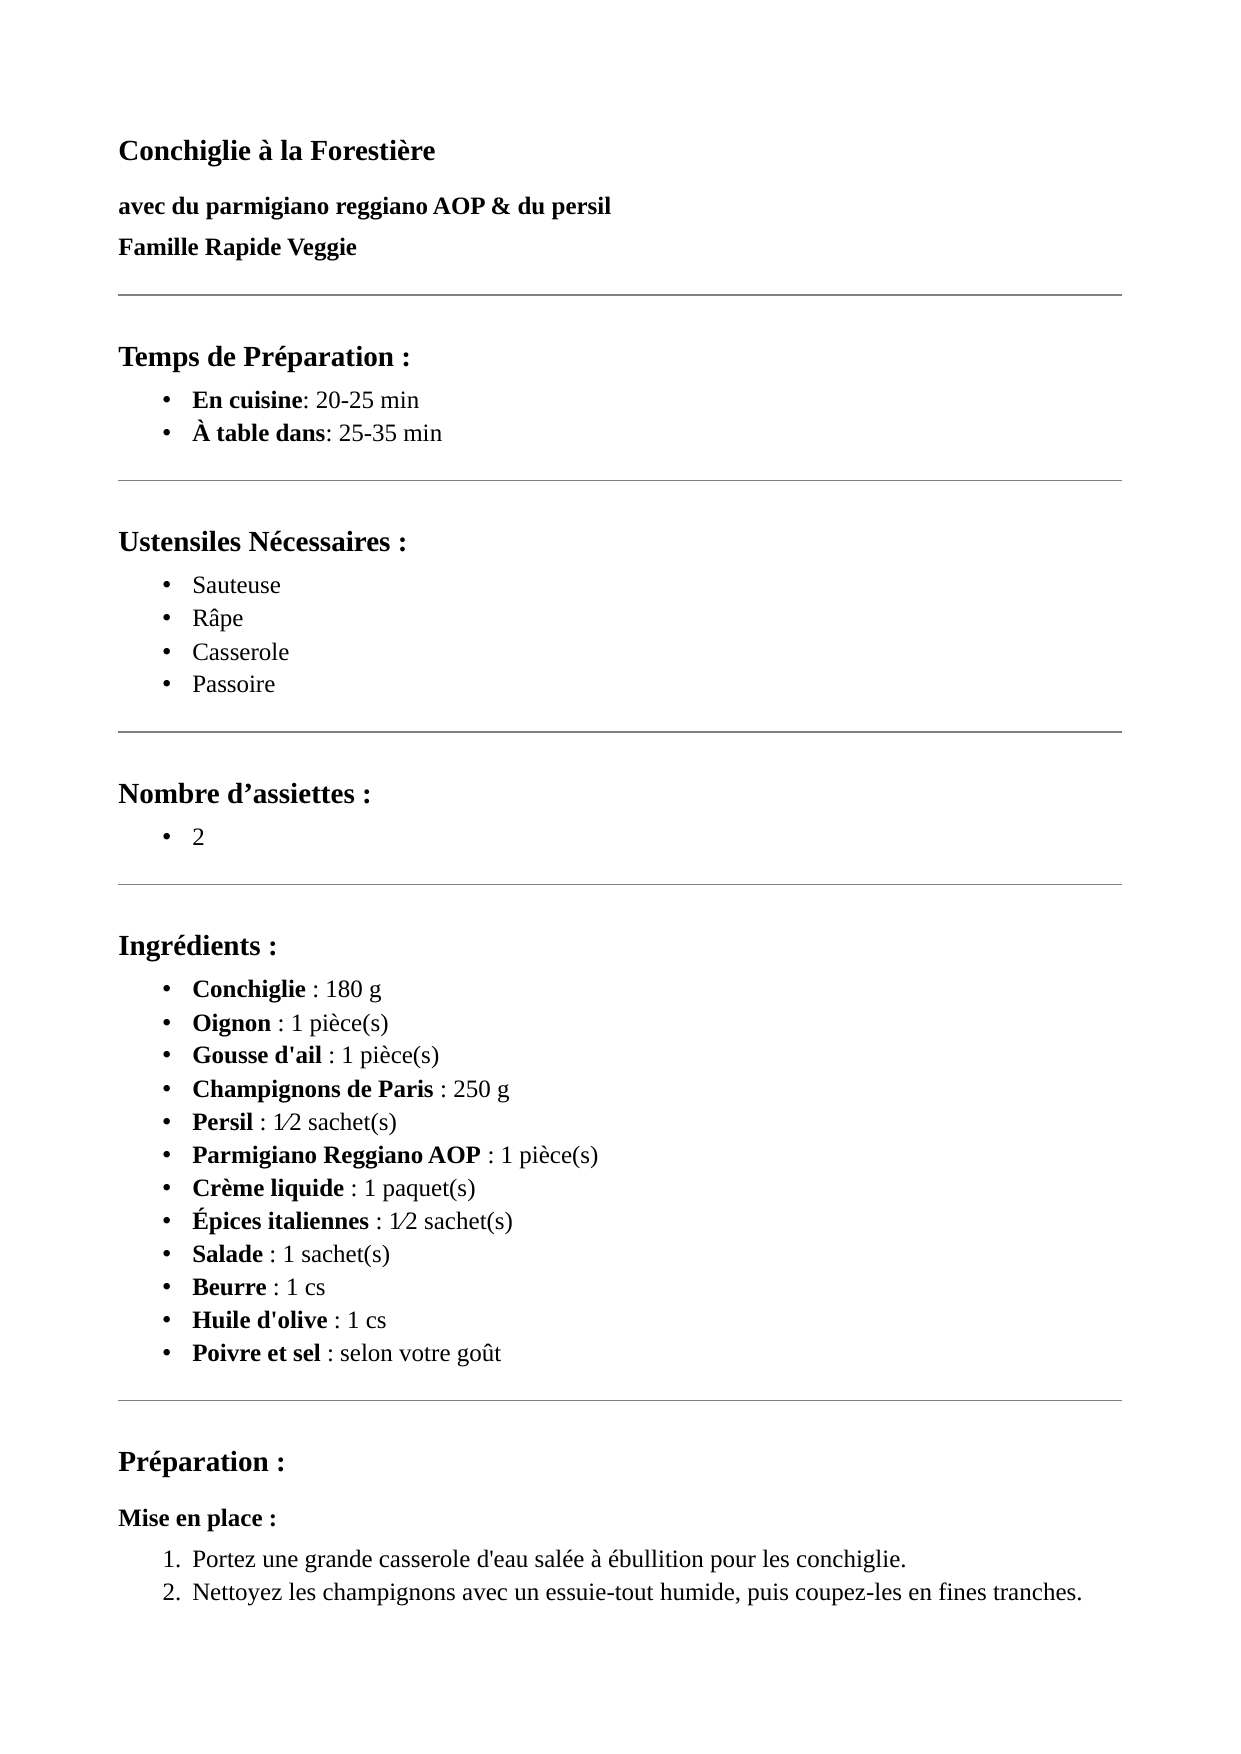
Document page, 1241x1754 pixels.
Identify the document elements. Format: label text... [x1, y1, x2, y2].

subtitle Ingrédients : [118, 928, 1122, 962]
subtitle Mise en place : [118, 1503, 1122, 1532]
list Champignons de Paris : 250 g [162, 1074, 1122, 1102]
list Nettoyez les champignons avec un essuie-tout humide, puis coupez-les en fines tranches. [162, 1577, 1122, 1606]
subtitle Nombre d’assiettes : [118, 776, 1122, 809]
list Conchiglie : 180 g [162, 974, 1122, 1003]
list Salade : 1 sachet(s) [162, 1239, 1122, 1267]
list Oignon : 1 pièce(s) [162, 1008, 1122, 1036]
text Famille Rapide Veggie [118, 232, 1122, 261]
subtitle Préparation : [118, 1444, 1122, 1478]
list Épices italiennes : 1⁄2 sachet(s) [162, 1206, 1122, 1234]
list Persil : 1⁄2 sachet(s) [162, 1107, 1122, 1135]
list Passoire [162, 669, 1122, 698]
list En cuisine: 20-25 min [162, 385, 1122, 414]
subtitle Conchiglie à la Forestière [118, 133, 1122, 166]
list Portez une grande casserole d'eau salée à ébullition pour les conchiglie. [162, 1544, 1122, 1573]
subtitle Temps de Préparation : [118, 339, 1122, 372]
list Parmigiano Reggiano AOP : 1 pièce(s) [162, 1140, 1122, 1168]
list Crème liquide : 1 paquet(s) [162, 1173, 1122, 1201]
list Râpe [162, 603, 1122, 632]
subtitle avec du parmigiano reggiano AOP & du persil [118, 191, 1122, 220]
list Huile d'olive : 1 cs [162, 1305, 1122, 1333]
list Poivre et sel : selon votre goût [162, 1338, 1122, 1367]
list À table dans: 25-35 min [162, 418, 1122, 447]
subtitle Ustensiles Nécessaires : [118, 524, 1122, 558]
list Sauteuse [162, 571, 1122, 599]
list Gousse d'ail : 1 pièce(s) [162, 1041, 1122, 1069]
list Casserole [162, 637, 1122, 665]
list Beurre : 1 cs [162, 1272, 1122, 1301]
list 2 [162, 822, 1122, 851]
